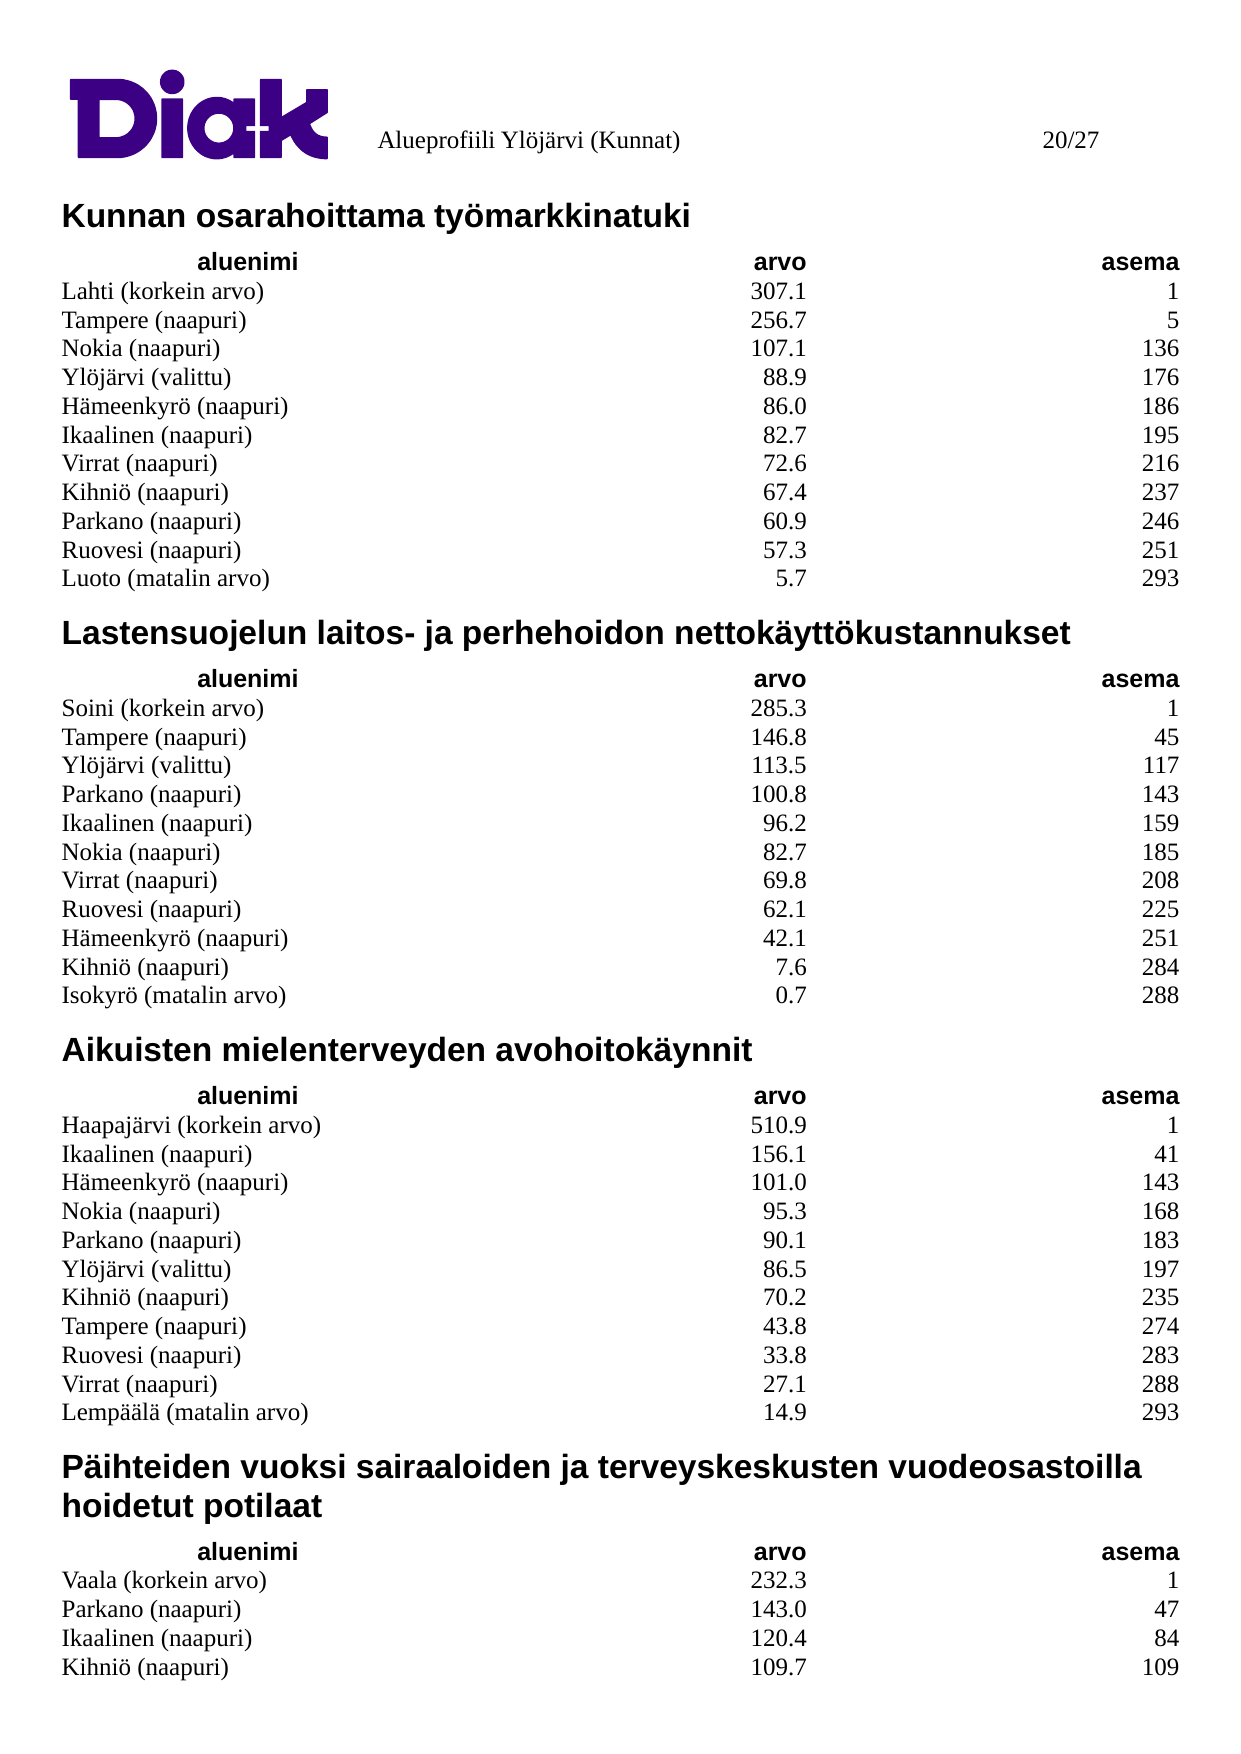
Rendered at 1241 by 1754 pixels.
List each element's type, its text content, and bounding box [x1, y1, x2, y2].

table_header asema [806, 247, 1179, 276]
table_header arvo [434, 664, 806, 693]
table_cell Kihniö (naapuri) [61, 1652, 434, 1681]
table_cell 246 [806, 506, 1179, 535]
table_cell 136 [806, 334, 1179, 362]
table_cell 69.8 [434, 866, 806, 894]
table_cell 41 [806, 1139, 1179, 1167]
table_cell 27.1 [434, 1369, 806, 1397]
table_cell 42.1 [434, 923, 806, 952]
table_cell 159 [806, 808, 1179, 837]
table_cell 195 [806, 420, 1179, 448]
table_header arvo [434, 1537, 806, 1566]
table_cell 7.6 [434, 952, 806, 981]
table_cell Nokia (naapuri) [61, 1196, 434, 1225]
table_cell Vaala (korkein arvo) [61, 1566, 434, 1594]
table_cell 100.8 [434, 779, 806, 808]
table_cell 5.7 [434, 564, 806, 592]
table_cell 107.1 [434, 334, 806, 362]
table_cell 82.7 [434, 420, 806, 448]
table_cell Ikaalinen (naapuri) [61, 808, 434, 837]
table_cell 86.5 [434, 1254, 806, 1282]
table_header arvo [434, 1081, 806, 1110]
table_cell 0.7 [434, 981, 806, 1009]
table_cell 117 [806, 751, 1179, 779]
table_cell 156.1 [434, 1139, 806, 1167]
table_cell 1 [806, 693, 1179, 722]
table_cell 307.1 [434, 276, 806, 305]
table_cell 143 [806, 779, 1179, 808]
table_cell Tampere (naapuri) [61, 1311, 434, 1340]
table_cell 143.0 [434, 1594, 806, 1623]
table_cell Virrat (naapuri) [61, 449, 434, 477]
table_cell Lempäälä (matalin arvo) [61, 1398, 434, 1426]
table_cell Luoto (matalin arvo) [61, 564, 434, 592]
table_cell 216 [806, 449, 1179, 477]
subtitle Aikuisten mielenterveyden avohoitokäynnit [61, 1030, 1179, 1069]
table_cell 232.3 [434, 1566, 806, 1594]
subtitle Lastensuojelun laitos- ja perhehoidon nettokäyttökustannukset [61, 613, 1179, 652]
table_cell 183 [806, 1225, 1179, 1254]
table_cell 109.7 [434, 1652, 806, 1681]
table_cell 1 [806, 1110, 1179, 1139]
subtitle Kunnan osarahoittama työmarkkinatuki [61, 196, 1179, 235]
table_cell 1 [806, 276, 1179, 305]
table_cell Isokyrö (matalin arvo) [61, 981, 434, 1009]
table_cell Parkano (naapuri) [61, 1594, 434, 1623]
table_cell Soini (korkein arvo) [61, 693, 434, 722]
table_cell 185 [806, 837, 1179, 866]
table_header asema [806, 1537, 1179, 1566]
table_cell 186 [806, 391, 1179, 420]
table_cell 1 [806, 1566, 1179, 1594]
table_cell 293 [806, 1398, 1179, 1426]
table_cell 70.2 [434, 1283, 806, 1311]
table_header asema [806, 1081, 1179, 1110]
table_cell 101.0 [434, 1168, 806, 1196]
subtitle Päihteiden vuoksi sairaaloiden ja terveyskeskusten vuodeosastoilla hoidetut potilaat [61, 1447, 1179, 1524]
table_cell Ikaalinen (naapuri) [61, 420, 434, 448]
table_cell 176 [806, 362, 1179, 391]
table_cell Kihniö (naapuri) [61, 1283, 434, 1311]
table_cell 197 [806, 1254, 1179, 1282]
table_header aluenimi [61, 1537, 434, 1566]
table_cell 88.9 [434, 362, 806, 391]
table_cell Ruovesi (naapuri) [61, 1340, 434, 1369]
table_cell 510.9 [434, 1110, 806, 1139]
table_cell Nokia (naapuri) [61, 837, 434, 866]
table_cell 90.1 [434, 1225, 806, 1254]
table_cell 95.3 [434, 1196, 806, 1225]
table_cell Hämeenkyrö (naapuri) [61, 1168, 434, 1196]
table_cell Ruovesi (naapuri) [61, 535, 434, 563]
table_cell 113.5 [434, 751, 806, 779]
table_cell 86.0 [434, 391, 806, 420]
table_cell Tampere (naapuri) [61, 722, 434, 751]
table_cell 288 [806, 981, 1179, 1009]
table_cell Nokia (naapuri) [61, 334, 434, 362]
table_header asema [806, 664, 1179, 693]
table_cell Ylöjärvi (valittu) [61, 1254, 434, 1282]
table_cell 146.8 [434, 722, 806, 751]
table_cell Hämeenkyrö (naapuri) [61, 923, 434, 952]
table_cell Parkano (naapuri) [61, 779, 434, 808]
table_cell Kihniö (naapuri) [61, 477, 434, 506]
table_cell Hämeenkyrö (naapuri) [61, 391, 434, 420]
table_header aluenimi [61, 664, 434, 693]
table_cell Ruovesi (naapuri) [61, 894, 434, 923]
table_cell Tampere (naapuri) [61, 305, 434, 333]
table_header aluenimi [61, 247, 434, 276]
table_cell 251 [806, 535, 1179, 563]
table_cell Lahti (korkein arvo) [61, 276, 434, 305]
table_cell 47 [806, 1594, 1179, 1623]
table_cell 67.4 [434, 477, 806, 506]
table_cell 109 [806, 1652, 1179, 1681]
table_header arvo [434, 247, 806, 276]
table_cell 168 [806, 1196, 1179, 1225]
table_cell 293 [806, 564, 1179, 592]
table_cell Virrat (naapuri) [61, 1369, 434, 1397]
table_cell Ylöjärvi (valittu) [61, 751, 434, 779]
table_cell 237 [806, 477, 1179, 506]
table_cell 288 [806, 1369, 1179, 1397]
table_cell Ikaalinen (naapuri) [61, 1623, 434, 1652]
table_cell 62.1 [434, 894, 806, 923]
table_cell Ikaalinen (naapuri) [61, 1139, 434, 1167]
table_cell 33.8 [434, 1340, 806, 1369]
table_cell 284 [806, 952, 1179, 981]
table_cell 60.9 [434, 506, 806, 535]
table_cell 14.9 [434, 1398, 806, 1426]
table_cell 45 [806, 722, 1179, 751]
table_cell 143 [806, 1168, 1179, 1196]
table_cell 72.6 [434, 449, 806, 477]
table_cell Parkano (naapuri) [61, 1225, 434, 1254]
table_cell 251 [806, 923, 1179, 952]
table_cell Haapajärvi (korkein arvo) [61, 1110, 434, 1139]
table_cell Kihniö (naapuri) [61, 952, 434, 981]
table_cell 225 [806, 894, 1179, 923]
table_cell 96.2 [434, 808, 806, 837]
table_cell 256.7 [434, 305, 806, 333]
table_cell Virrat (naapuri) [61, 866, 434, 894]
table_cell 285.3 [434, 693, 806, 722]
table_cell 274 [806, 1311, 1179, 1340]
table_cell Ylöjärvi (valittu) [61, 362, 434, 391]
table_cell 57.3 [434, 535, 806, 563]
table_cell 43.8 [434, 1311, 806, 1340]
table_cell 235 [806, 1283, 1179, 1311]
table_cell Parkano (naapuri) [61, 506, 434, 535]
table_cell 5 [806, 305, 1179, 333]
table_cell 82.7 [434, 837, 806, 866]
table_cell 283 [806, 1340, 1179, 1369]
table_cell 208 [806, 866, 1179, 894]
table_header aluenimi [61, 1081, 434, 1110]
table_cell 120.4 [434, 1623, 806, 1652]
table_cell 84 [806, 1623, 1179, 1652]
